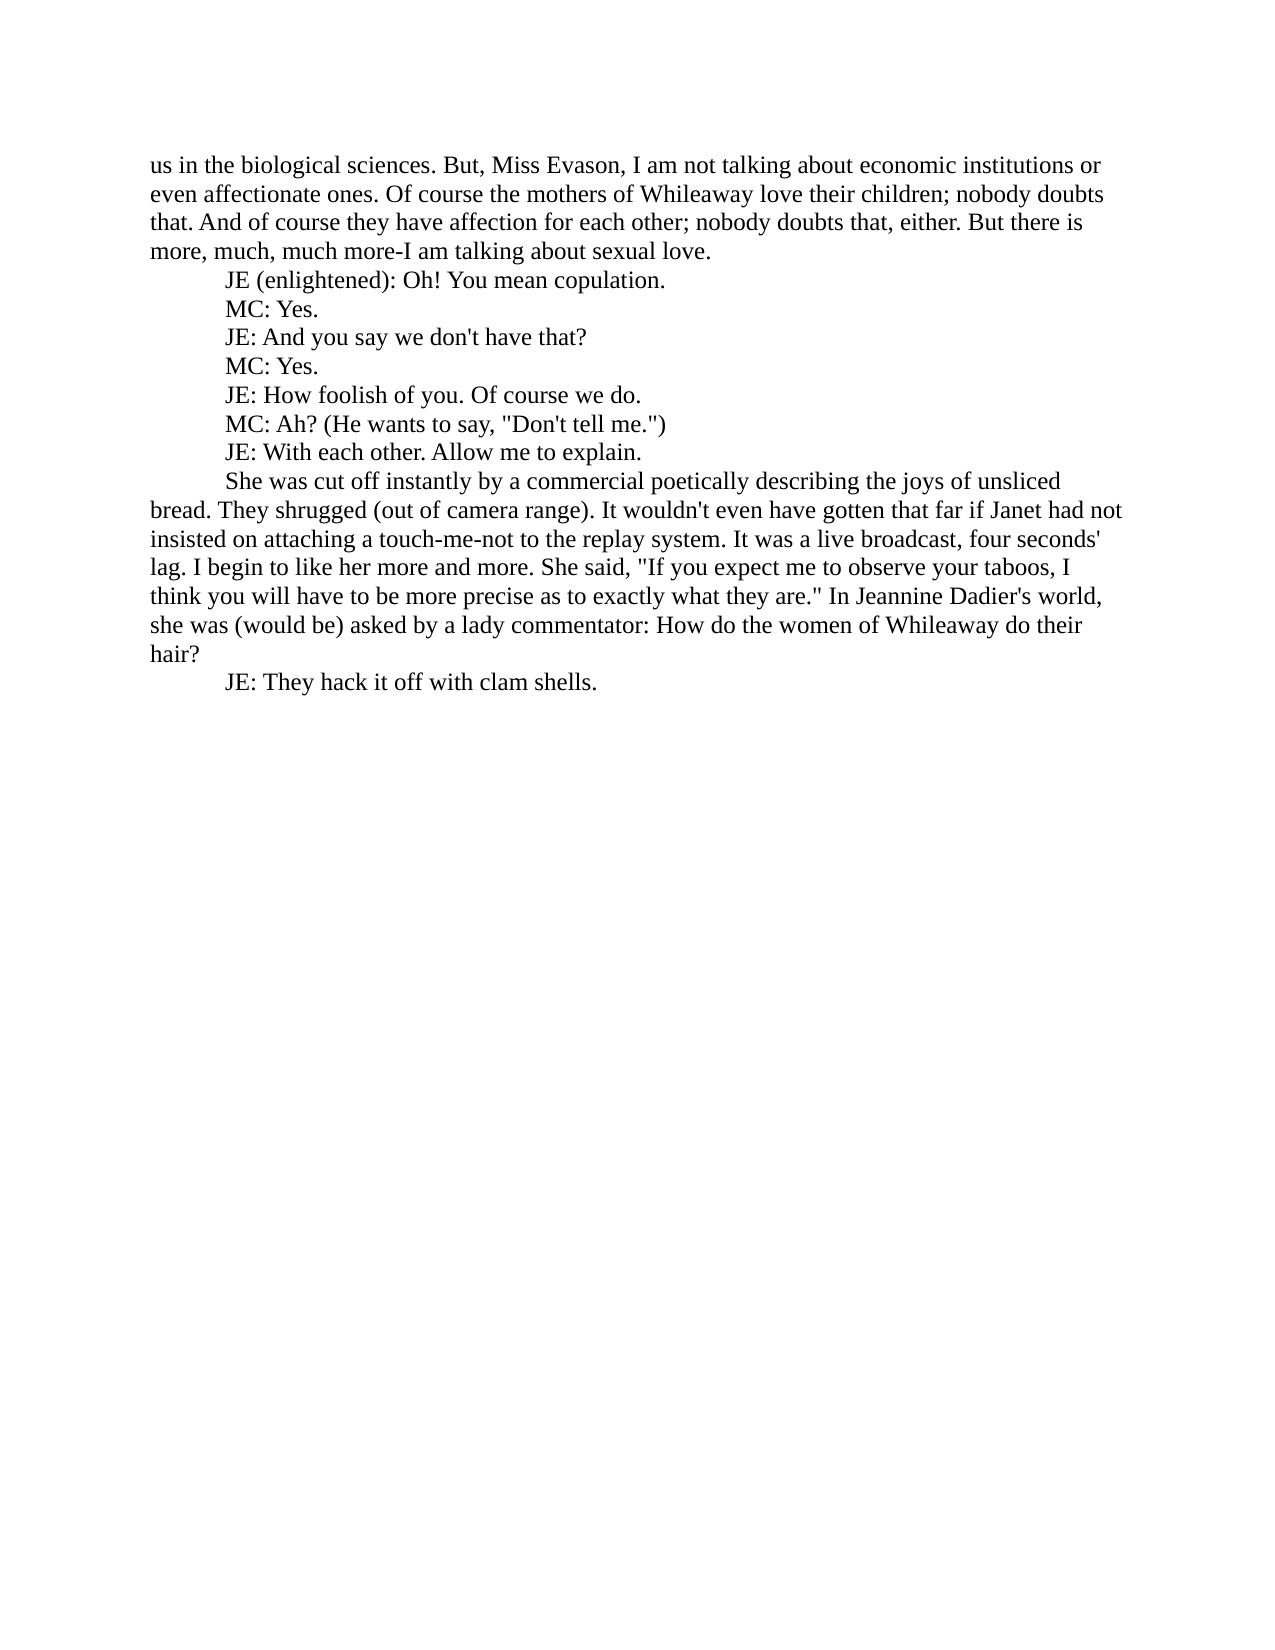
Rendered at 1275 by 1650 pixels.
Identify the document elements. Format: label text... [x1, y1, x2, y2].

text JE (enlightened): Oh! You mean copulation. [150, 265, 1125, 294]
text MC: Yes. [150, 294, 1125, 322]
text JE: And you say we don't have that? [150, 322, 1125, 351]
text JE: With each other. Allow me to explain. [150, 437, 1125, 466]
text JE: How foolish of you. Of course we do. [150, 380, 1125, 409]
text us in the biological sciences. But, Miss Evason, I am not talking about economic institutions or even affectionate ones. Of course the mothers of Whileaway love their children; nobody doubts that. And of course they have affection for each other; nobody doubts that, either. But there is more, much, much more-I am talking about sexual love. [150, 150, 1125, 265]
text She was cut off instantly by a commercial poetically describing the joys of unsliced bread. They shrugged (out of camera range). It wouldn't even have gotten that far if Janet had not insisted on attaching a touch-me-not to the replay system. It was a live broadcast, four seconds' lag. I begin to like her more and more. She said, "If you expect me to observe your taboos, I think you will have to be more precise as to exactly what they are." In Jeannine Dadier's world, she was (would be) asked by a lady commentator: How do the women of Whileaway do their hair? [150, 466, 1125, 667]
text MC: Yes. [150, 351, 1125, 380]
text JE: They hack it off with clam shells. [150, 667, 1125, 696]
text MC: Ah? (He wants to say, "Don't tell me.") [150, 409, 1125, 437]
